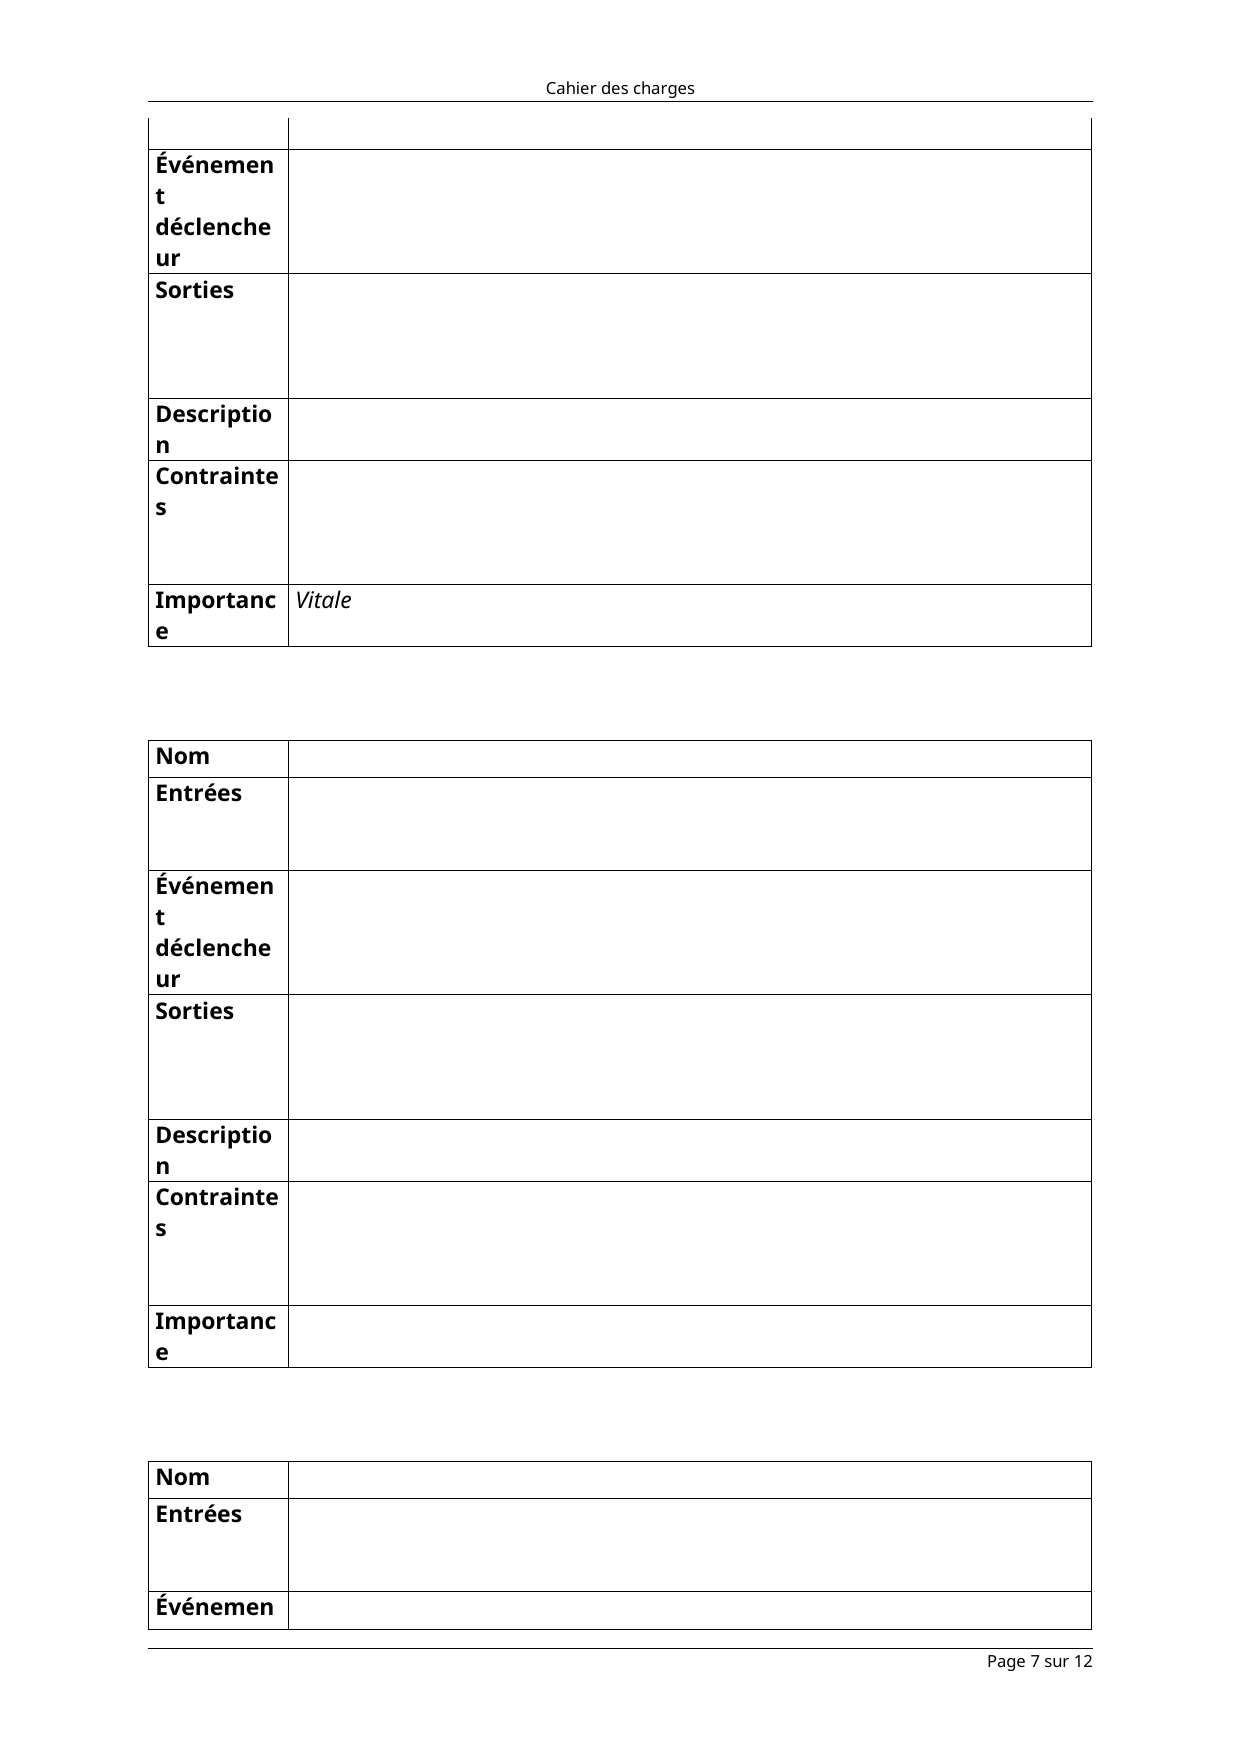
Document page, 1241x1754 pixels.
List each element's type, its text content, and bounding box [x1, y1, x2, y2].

table_cell [289, 1182, 1091, 1305]
table_cell [289, 150, 1091, 273]
table_cell [289, 778, 1091, 870]
table_cell [289, 461, 1091, 584]
table_cell Vitale [289, 585, 1091, 646]
table_header [289, 741, 1091, 777]
table_cell Description [149, 399, 288, 460]
table_cell [289, 1120, 1091, 1181]
table_cell [289, 871, 1091, 994]
table_cell Entrées [149, 1499, 288, 1591]
table_cell Importance [149, 1306, 288, 1367]
table_cell [289, 1499, 1091, 1591]
table_cell [289, 995, 1091, 1119]
table_cell Sorties [149, 274, 288, 398]
table_cell Contraintes [149, 461, 288, 584]
table_cell Importance [149, 585, 288, 646]
table_cell [289, 1306, 1091, 1367]
table_cell [289, 1592, 1091, 1629]
table_cell Sorties [149, 995, 288, 1119]
table_cell Description [149, 1120, 288, 1181]
table_cell [149, 118, 288, 149]
table_cell Entrées [149, 778, 288, 870]
table_cell [289, 399, 1091, 460]
table_cell Événement déclencheur [149, 150, 288, 273]
table_cell Événemen [149, 1592, 288, 1629]
table_cell [289, 118, 1091, 149]
table_cell Contraintes [149, 1182, 288, 1305]
table_header Nom [149, 1462, 288, 1498]
table_cell Événement déclencheur [149, 871, 288, 994]
table_header Nom [149, 741, 288, 777]
table_cell [289, 274, 1091, 398]
table_header [289, 1462, 1091, 1498]
